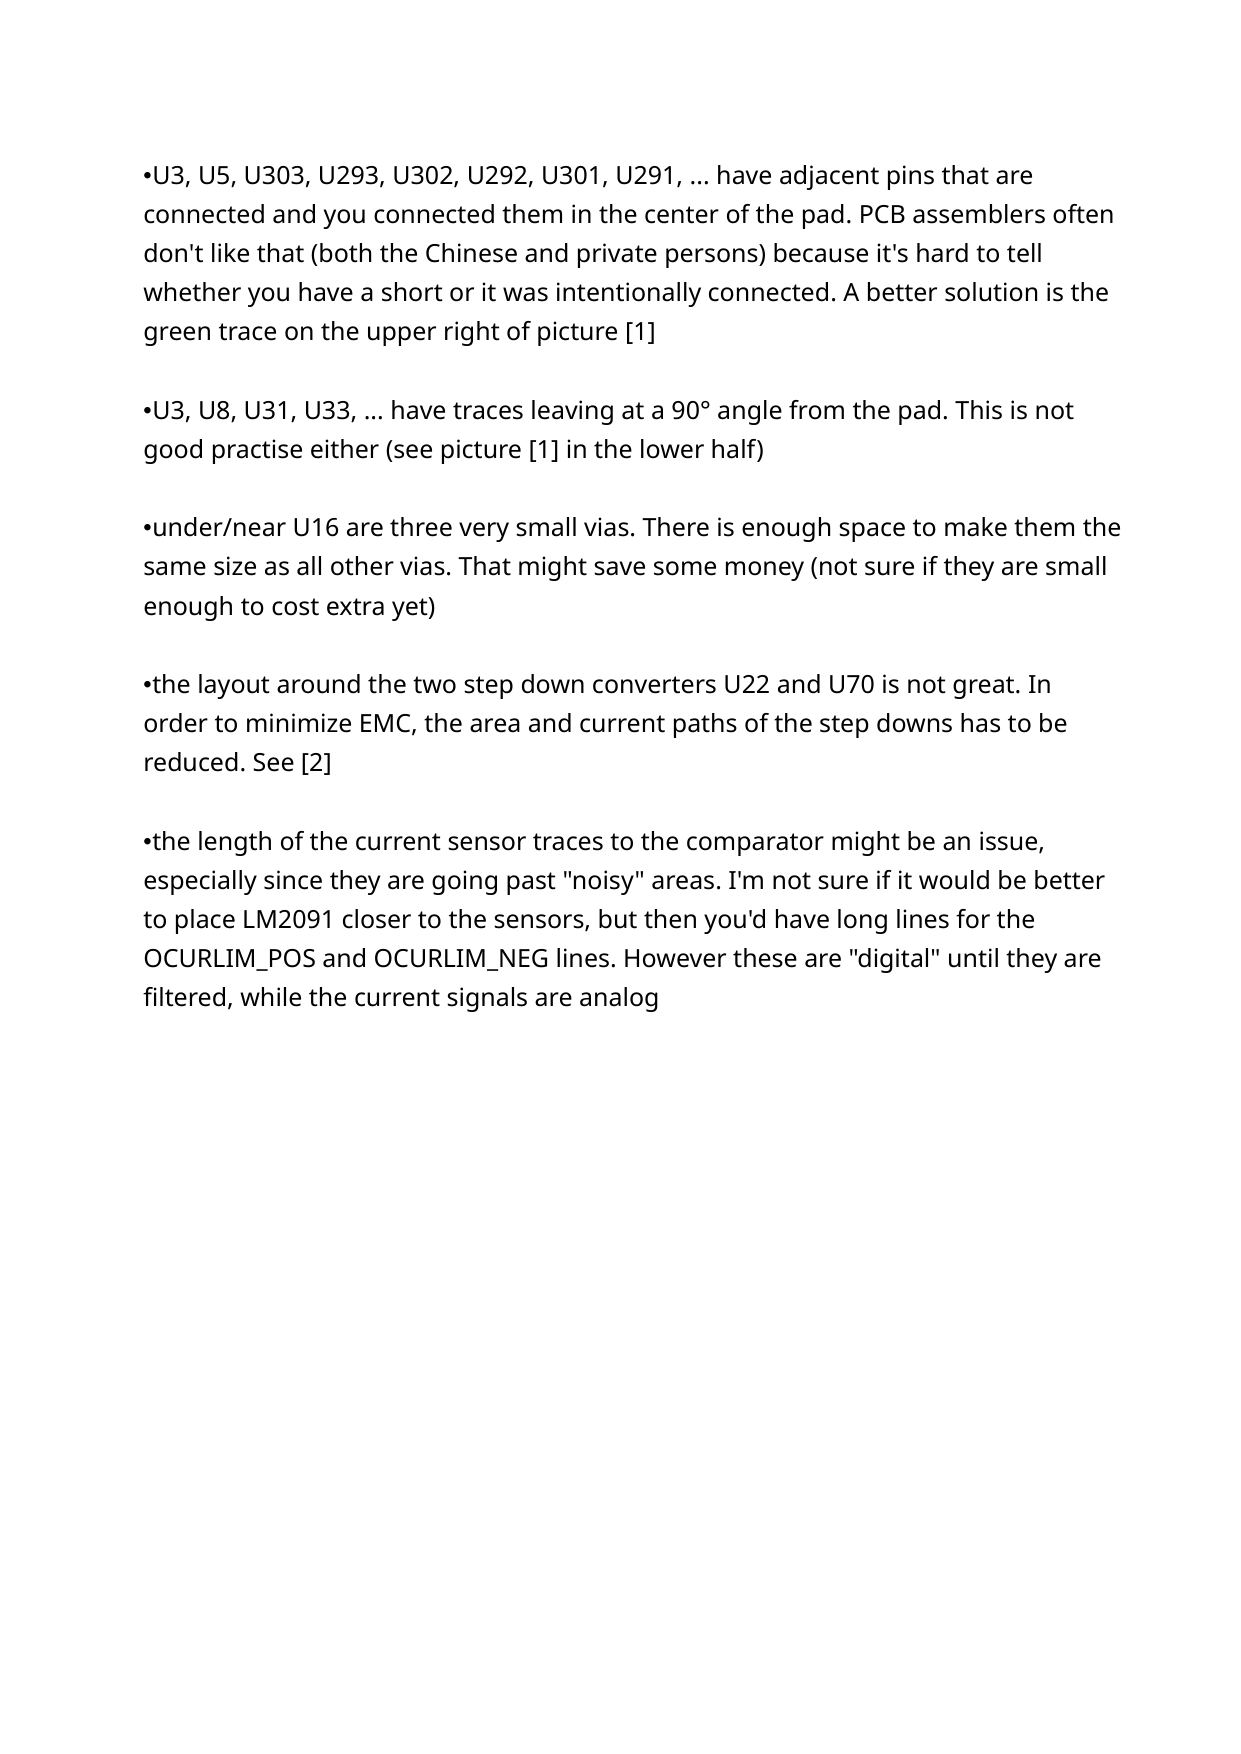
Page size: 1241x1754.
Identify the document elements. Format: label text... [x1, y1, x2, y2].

list U3, U5, U303, U293, U302, U292, U301, U291, ... have adjacent pins that are connected and you connected them in the center of the pad. PCB assemblers often don't like that (both the Chinese and private persons) because it's hard to tell whether you have a short or it was intentionally connected. A better solution is the green trace on the upper right of picture [1] [118, 157, 1122, 348]
list U3, U8, U31, U33, ... have traces leaving at a 90° angle from the pad. This is not good practise either (see picture [1] in the lower half) [118, 392, 1122, 466]
list the length of the current sensor traces to the comparator might be an issue, especially since they are going past "noisy" areas. I'm not sure if it would be better to place LM2091 closer to the sensors, but then you'd have long lines for the OCURLIM_POS and OCURLIM_NEG lines. However these are "digital" until they are filtered, while the current signals are analog [118, 823, 1122, 1014]
list under/near U16 are three very small vias. There is enough space to make them the same size as all other vias. That might save some money (not sure if they are small enough to cost extra yet) [118, 510, 1122, 622]
list the layout around the two step down converters U22 and U70 is not great. In order to minimize EMC, the area and current paths of the step downs has to be reduced. See [2] [118, 666, 1122, 779]
